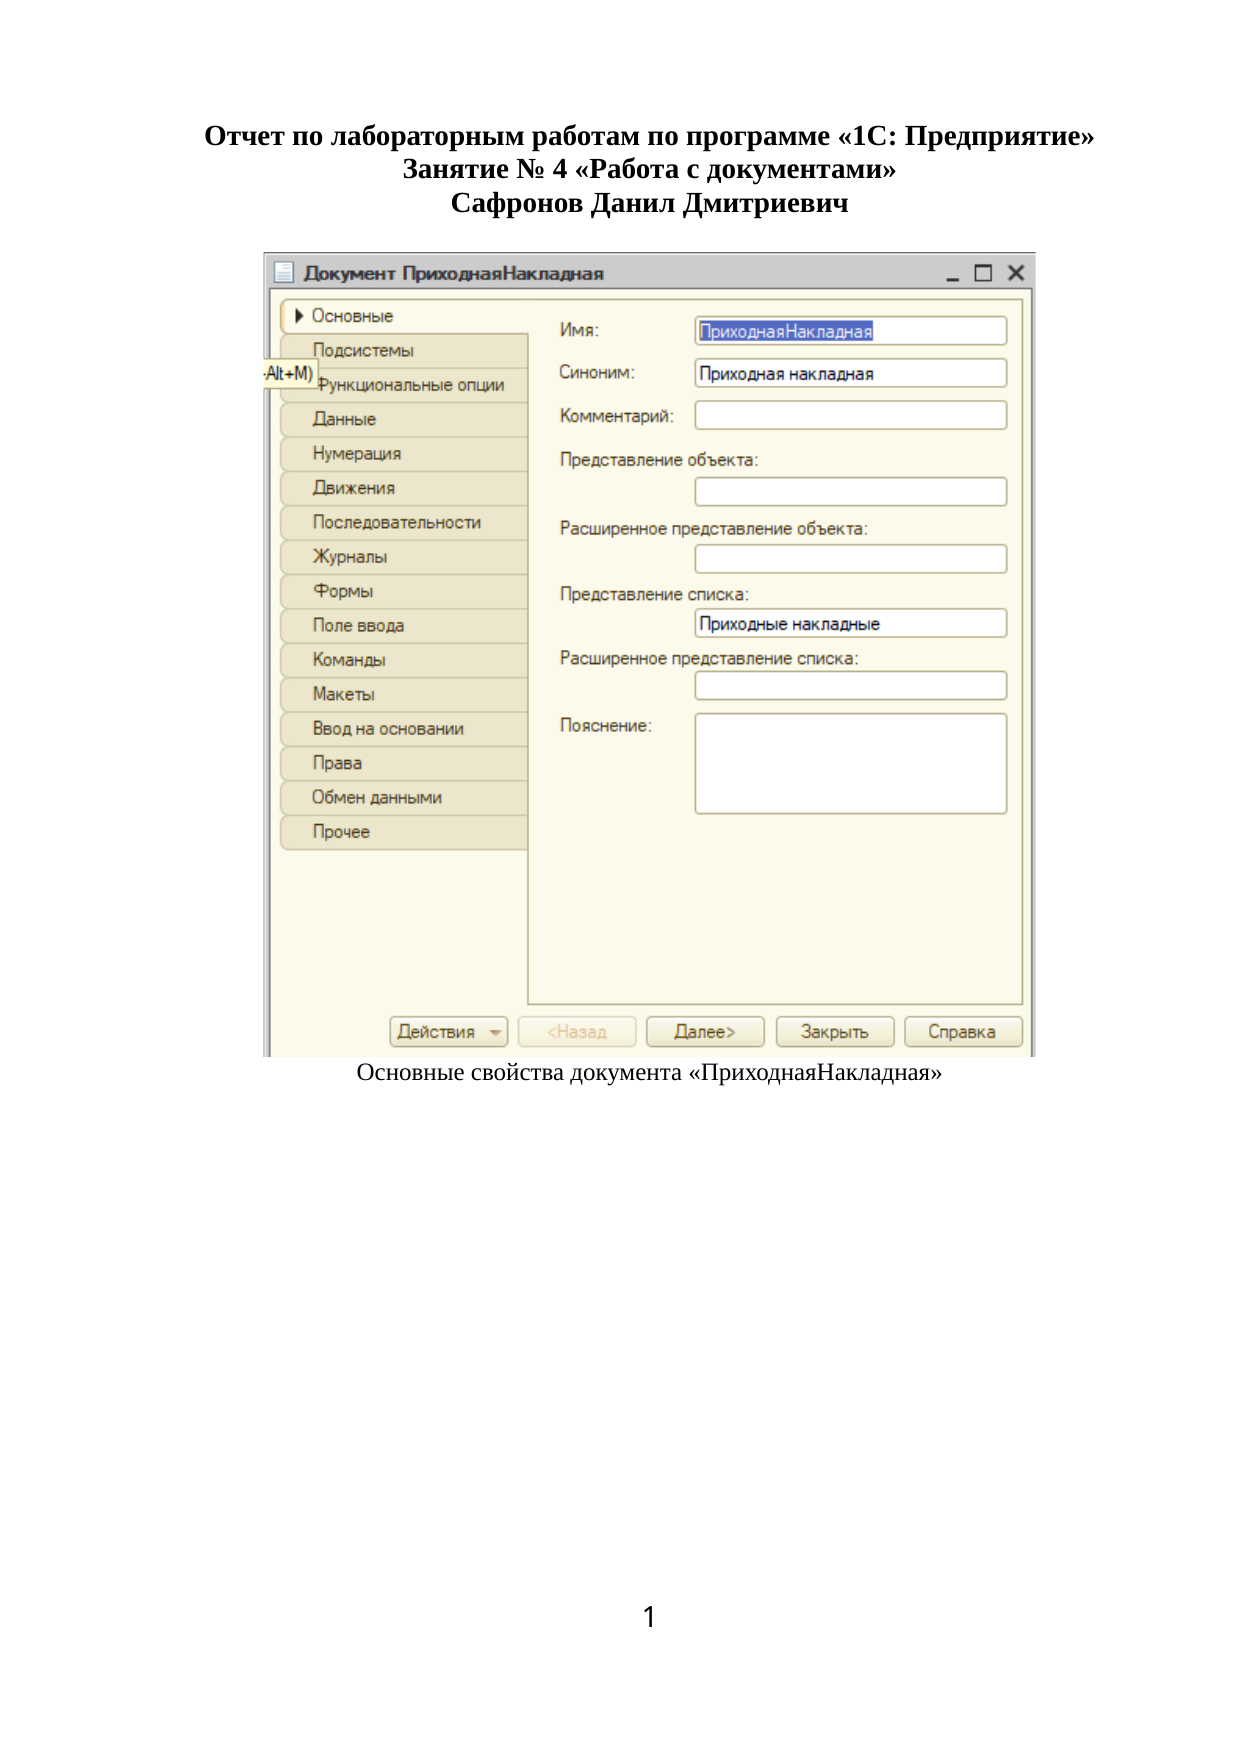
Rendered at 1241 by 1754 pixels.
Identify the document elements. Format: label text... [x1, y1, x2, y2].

picture [263, 252, 1036, 1057]
text Сафронов Данил Дмитриевич [118, 185, 1181, 219]
text Занятие № 4 «Работа с документами» [118, 152, 1181, 185]
text Основные свойства документа «ПриходнаяНакладная» [118, 1057, 1181, 1086]
text Отчет по лабораторным работам по программе «1С: Предприятие» [118, 118, 1181, 152]
